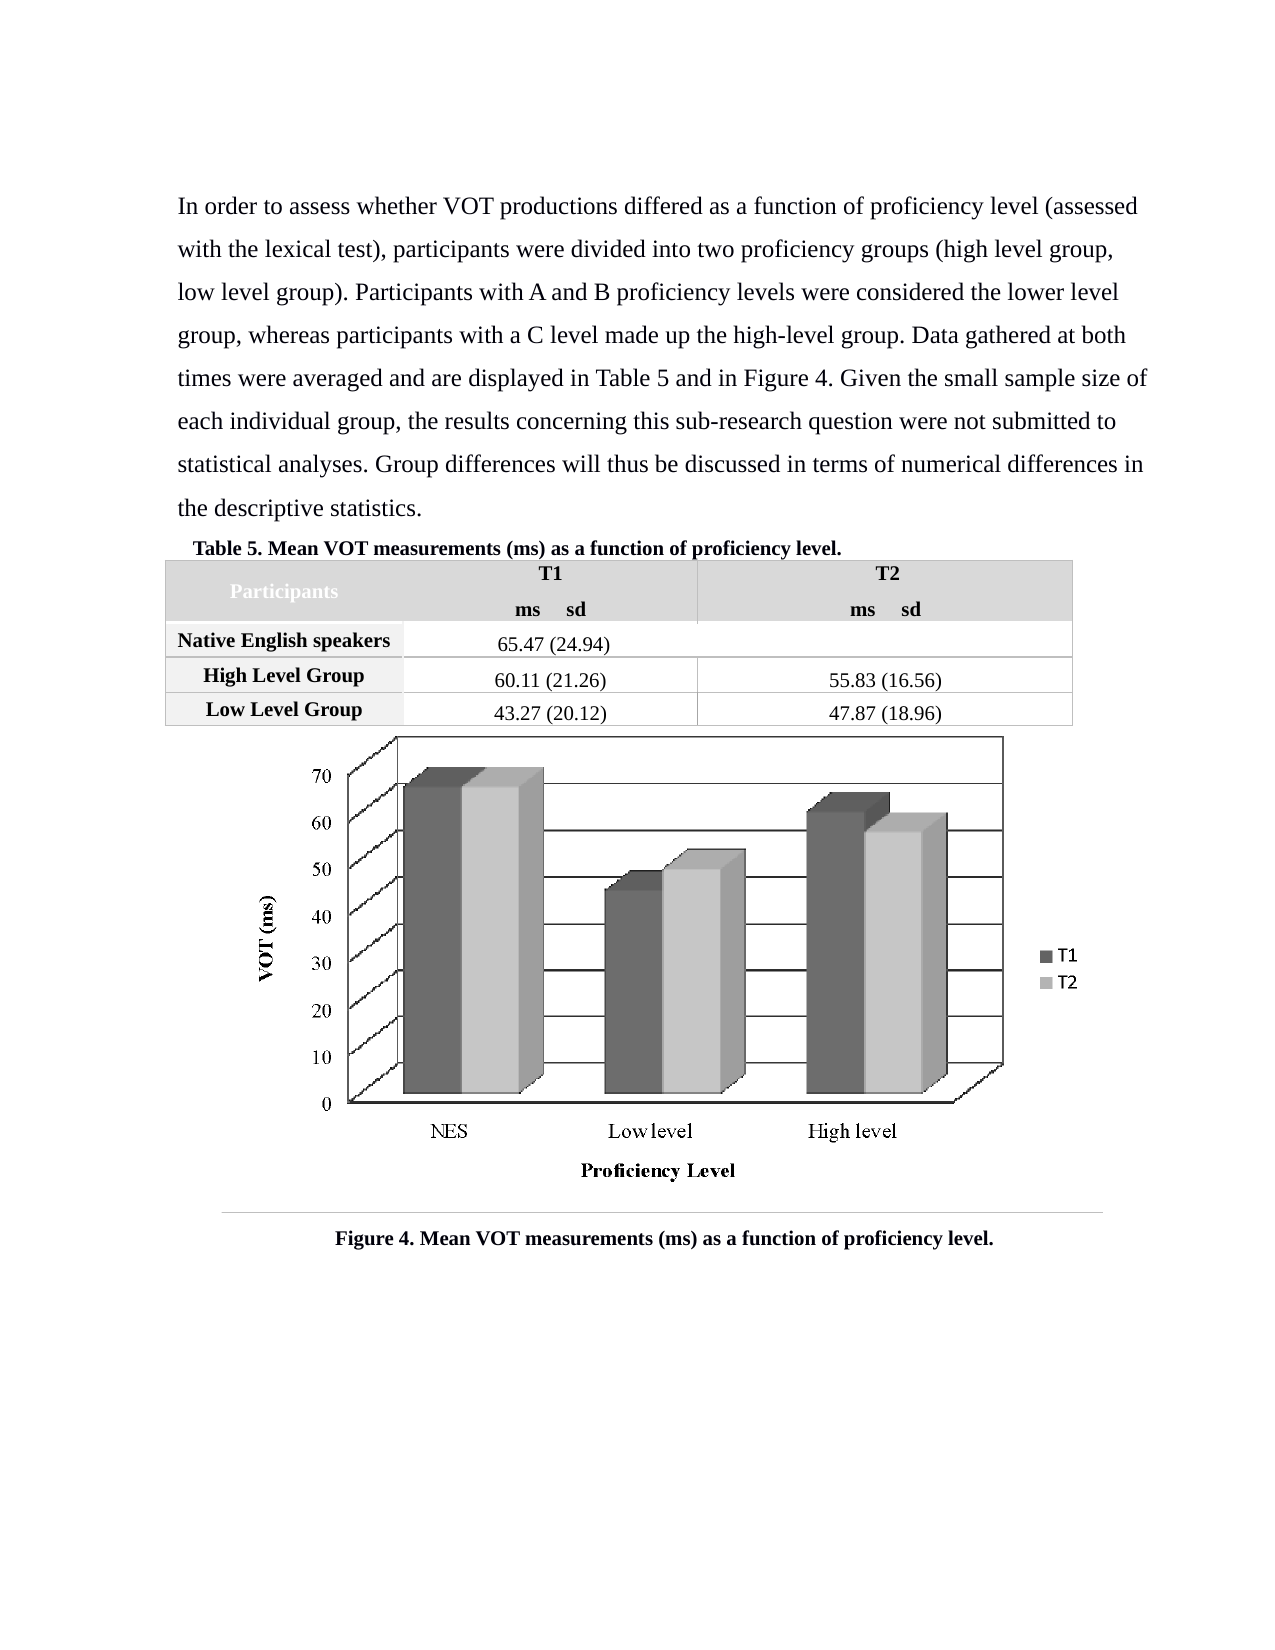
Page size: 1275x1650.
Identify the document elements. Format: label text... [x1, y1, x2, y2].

table_cell 47.87 (18.96) [698, 693, 1072, 725]
table_header T1 ms sd [403, 561, 697, 621]
table_cell 65.47 (24.94) [404, 624, 1072, 656]
table_cell Native English speakers [166, 624, 402, 656]
table_cell Low Level Group [166, 693, 402, 725]
table_header Participants [166, 561, 403, 621]
text In order to assess whether VOT productions differed as a function of proficiency level (assessed with the lexical test), participants were divided into two proficiency groups (high level group, low level group). Participants with A and B proficiency levels were considered the lower level group, whereas participants with a C level made up the high-level group. Data gathered at both times were averaged and are displayed in Table 5 and in Figure 4. Given the small sample size of each individual group, the results concerning this sub-research question were not submitted to statistical analyses. Group differences will thus be discussed in terms of numerical differences in the descriptive statistics. [177, 191, 1152, 521]
table_cell 43.27 (20.12) [404, 693, 697, 725]
picture [221, 726, 1108, 1213]
table_cell High Level Group [166, 658, 402, 692]
text Table 5. Mean VOT measurements (ms) as a function of proficiency level. [177, 536, 1152, 560]
table_cell 60.11 (21.26) [404, 658, 697, 692]
table_cell 55.83 (16.56) [698, 658, 1072, 692]
text Figure 4. Mean VOT measurements (ms) as a function of proficiency level. [177, 1226, 1152, 1250]
table_header T2 ms sd [698, 561, 1072, 621]
